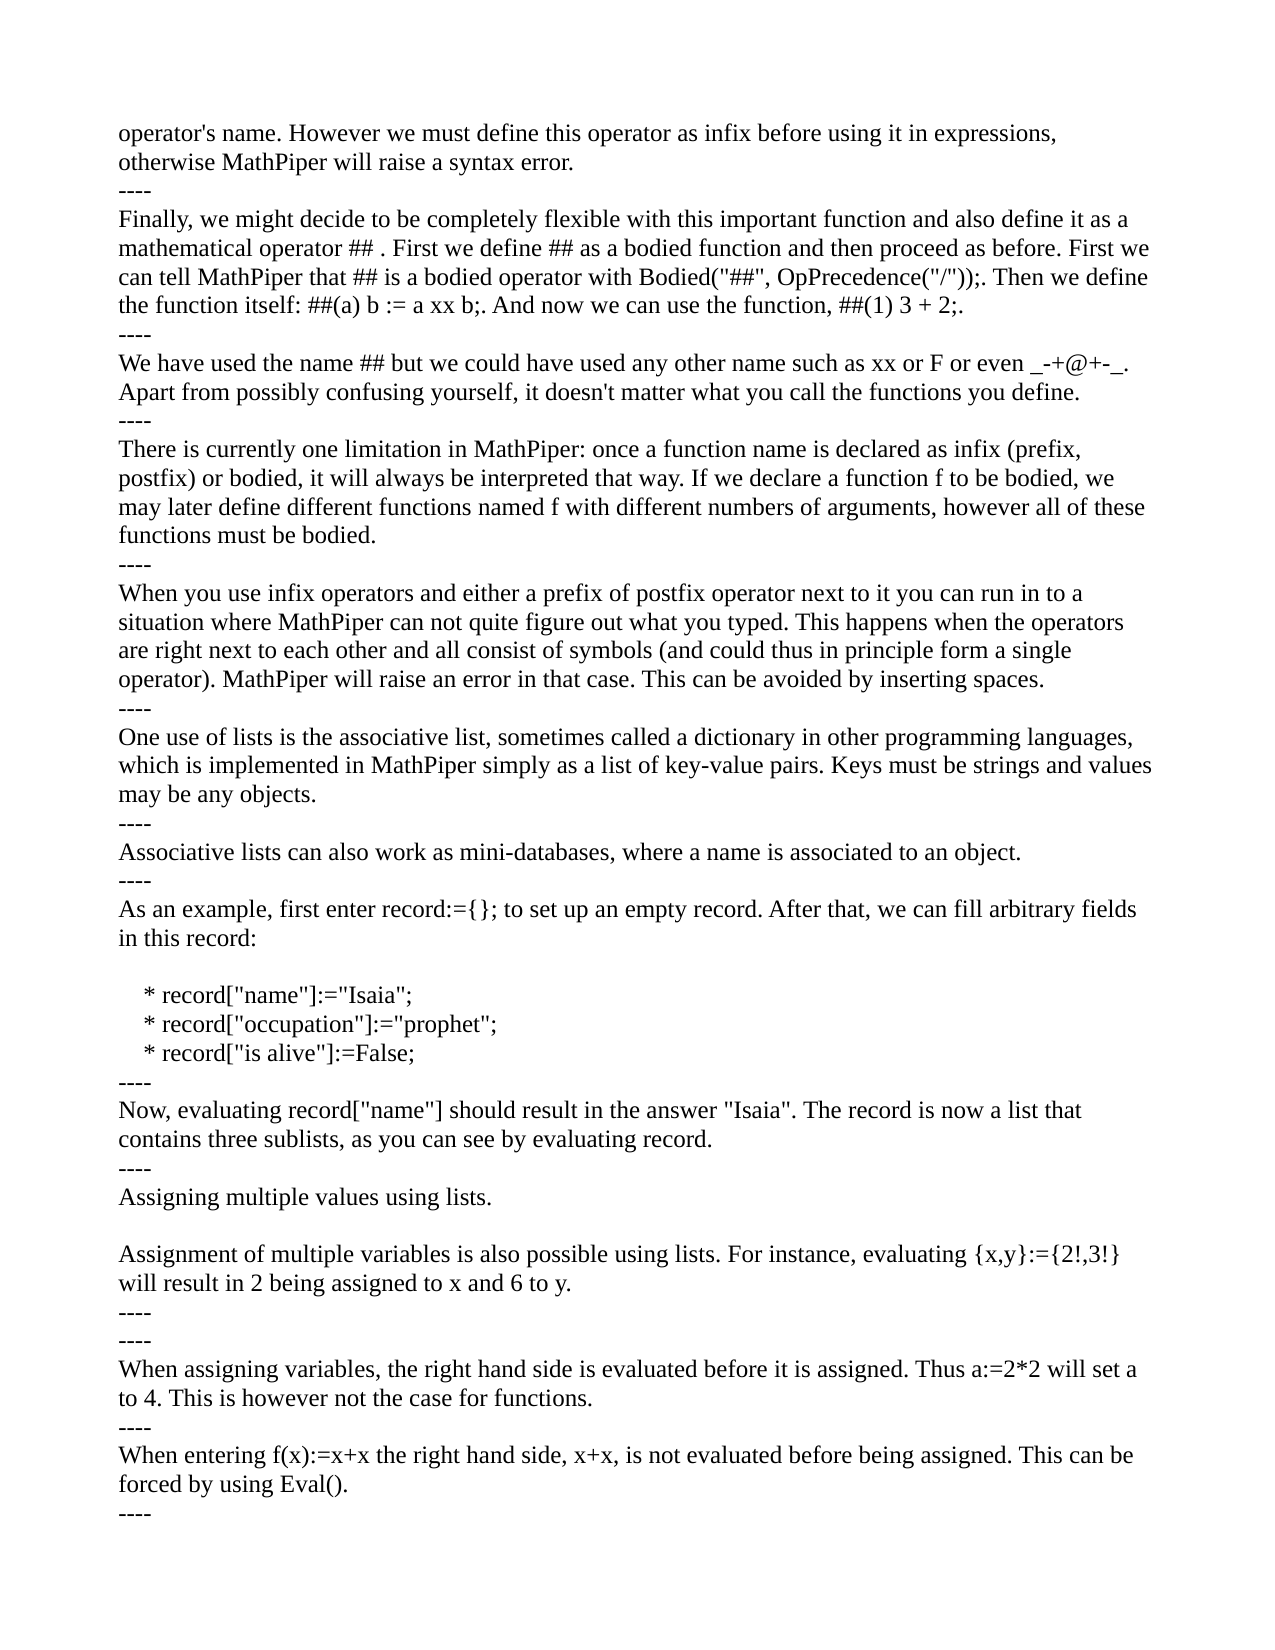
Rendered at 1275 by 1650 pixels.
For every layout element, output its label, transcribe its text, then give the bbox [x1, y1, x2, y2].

text As an example, first enter record:={}; to set up an empty record. After that, we can fill arbitrary fields in this record: [118, 894, 1157, 952]
text When you use infix operators and either a prefix of postfix operator next to it you can run in to a situation where MathPiper can not quite figure out what you typed. This happens when the operators are right next to each other and all consist of symbols (and could thus in principle form a single operator). MathPiper will raise an error in that case. This can be avoided by inserting spaces. [118, 578, 1157, 693]
text ---- [118, 319, 1157, 348]
text ---- [118, 1498, 1157, 1527]
text ---- [118, 549, 1157, 578]
text ---- [118, 1297, 1157, 1326]
text operator's name. However we must define this operator as infix before using it in expressions, otherwise MathPiper will raise a syntax error. [118, 118, 1157, 176]
text When assigning variables, the right hand side is evaluated before it is assigned. Thus a:=2*2 will set a to 4. This is however not the case for functions. [118, 1354, 1157, 1412]
text Associative lists can also work as mini-databases, where a name is associated to an object. [118, 837, 1157, 866]
text Now, evaluating record["name"] should result in the answer "Isaia". The record is now a list that contains three sublists, as you can see by evaluating record. [118, 1096, 1157, 1153]
text ---- [118, 693, 1157, 722]
text Finally, we might decide to be completely flexible with this important function and also define it as a mathematical operator ## . First we define ## as a bodied function and then proceed as before. First we can tell MathPiper that ## is a bodied operator with Bodied("##", OpPrecedence("/"));. Then we define the function itself: ##(a) b := a xx b;. And now we can use the function, ##(1) 3 + 2;. [118, 204, 1157, 319]
text ---- [118, 1326, 1157, 1354]
text One use of lists is the associative list, sometimes called a dictionary in other programming languages, which is implemented in MathPiper simply as a list of key-value pairs. Keys must be strings and values may be any objects. [118, 722, 1157, 808]
text ---- [118, 406, 1157, 434]
text ---- [118, 1067, 1157, 1096]
text ---- [118, 808, 1157, 837]
text ---- [118, 176, 1157, 204]
text * record["is alive"]:=False; [118, 1038, 1157, 1067]
text * record["name"]:="Isaia"; [118, 981, 1157, 1009]
text Assignment of multiple variables is also possible using lists. For instance, evaluating {x,y}:={2!,3!} will result in 2 being assigned to x and 6 to y. [118, 1239, 1157, 1297]
text There is currently one limitation in MathPiper: once a function name is declared as infix (prefix, postfix) or bodied, it will always be interpreted that way. If we declare a function f to be bodied, we may later define different functions named f with different numbers of arguments, however all of these functions must be bodied. [118, 434, 1157, 549]
text ---- [118, 1153, 1157, 1182]
text Assigning multiple values using lists. [118, 1182, 1157, 1211]
text We have used the name ## but we could have used any other name such as xx or F or even _-+@+-_. Apart from possibly confusing yourself, it doesn't matter what you call the functions you define. [118, 348, 1157, 406]
text When entering f(x):=x+x the right hand side, x+x, is not evaluated before being assigned. This can be forced by using Eval(). [118, 1441, 1157, 1498]
text ---- [118, 1412, 1157, 1441]
text ---- [118, 866, 1157, 894]
text * record["occupation"]:="prophet"; [118, 1009, 1157, 1038]
